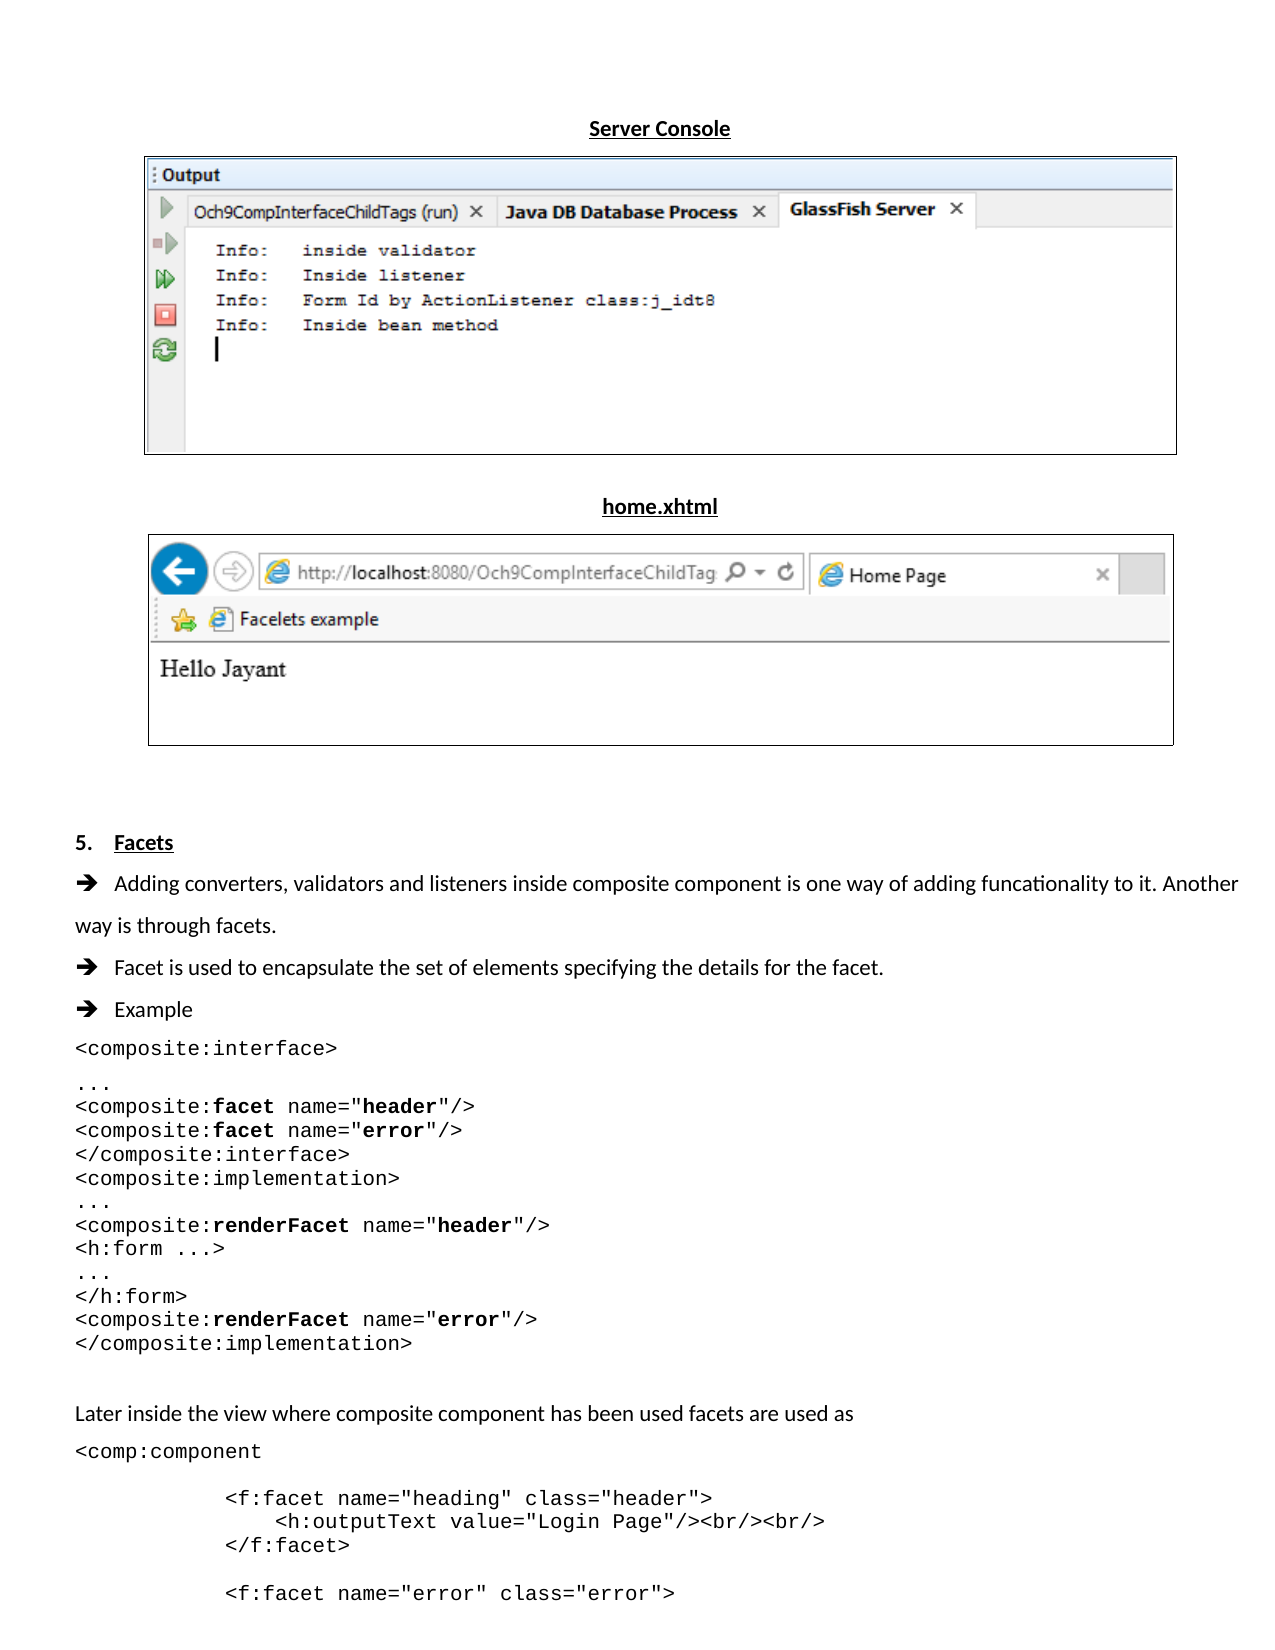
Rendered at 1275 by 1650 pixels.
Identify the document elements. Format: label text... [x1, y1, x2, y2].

list Adding converters, validators and listeners inside composite component is one way of adding funcationality to it. Another way is through facets. [75, 869, 1245, 939]
text ... [75, 1191, 1245, 1215]
list Example [75, 996, 1245, 1023]
text <f:facet name="error" class="error"> [75, 1582, 1245, 1606]
text </h:form> [75, 1286, 1245, 1309]
text 5. Facets [75, 828, 1245, 856]
text <h:form ...> [75, 1238, 1245, 1262]
text </composite:implementation> [75, 1333, 1245, 1357]
text <composite:implementation> [75, 1167, 1245, 1191]
text <h:outputText value="Login Page"/><br/><br/> [75, 1512, 1245, 1535]
list Later inside the view where composite component has been used facets are used as [75, 1399, 1245, 1427]
text Server Console [75, 114, 1245, 142]
text home.xhtml [75, 492, 1245, 520]
text <comp:component [75, 1441, 1245, 1464]
text <composite:facet name="header"/> [75, 1097, 1245, 1120]
text <composite:renderFacet name="header"/> [75, 1215, 1245, 1238]
list Facet is used to encapsulate the set of elements specifying the details for the facet. [75, 953, 1245, 982]
text <composite:renderFacet name="error"/> [75, 1309, 1245, 1333]
text </composite:interface> [75, 1144, 1245, 1167]
text ... [75, 1262, 1245, 1286]
text <composite:interface> [75, 1037, 1245, 1061]
text ... [75, 1073, 1245, 1097]
text </f:facet> [75, 1535, 1245, 1559]
text <f:facet name="heading" class="header"> [75, 1488, 1245, 1512]
text <composite:facet name="error"/> [75, 1120, 1245, 1144]
